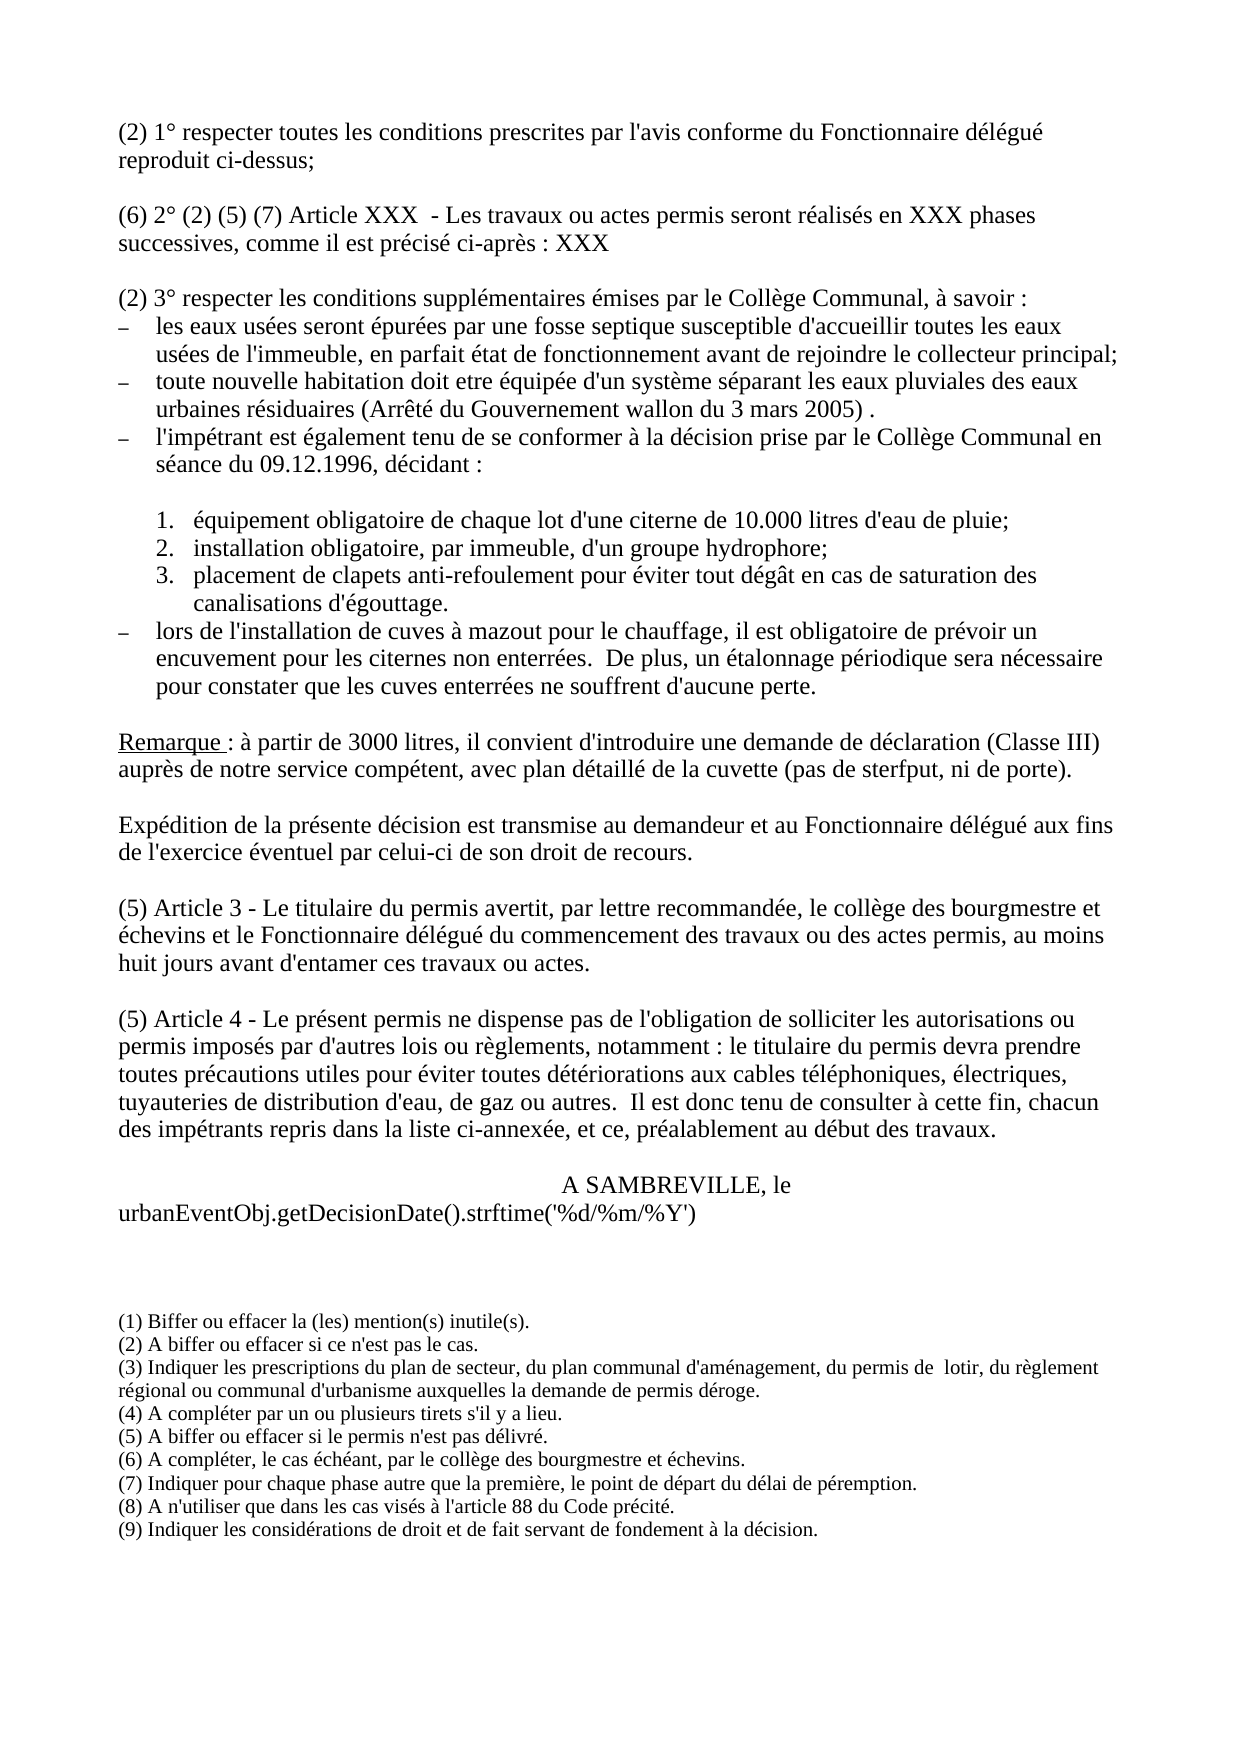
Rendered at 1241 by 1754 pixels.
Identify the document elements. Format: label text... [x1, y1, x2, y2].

text (3) Indiquer les prescriptions du plan de secteur, du plan communal d'aménagement, du permis de lotir, du règlement régional ou communal d'urbanisme auxquelles la demande de permis déroge. [118, 1356, 1122, 1402]
list toute nouvelle habitation doit etre équipée d'un système séparant les eaux pluviales des eaux urbaines résiduaires (Arrêté du Gouvernement wallon du 3 mars 2005) . [118, 367, 1122, 423]
text A SAMBREVILLE, le urbanEventObj.getDecisionDate().strftime('%d/%m/%Y') [118, 1171, 1122, 1226]
text (2) 1° respecter toutes les conditions prescrites par l'avis conforme du Fonctionnaire délégué reproduit ci-dessus; [118, 118, 1122, 173]
text (5) A biffer ou effacer si le permis n'est pas délivré. [118, 1425, 1122, 1448]
list installation obligatoire, par immeuble, d'un groupe hydrophore; [156, 534, 1122, 561]
text Remarque : à partir de 3000 litres, il convient d'introduire une demande de déclaration (Classe III) auprès de notre service compétent, avec plan détaillé de la cuvette (pas de sterfput, ni de porte). [118, 728, 1122, 783]
text (9) Indiquer les considérations de droit et de fait servant de fondement à la décision. [118, 1518, 1122, 1541]
list placement de clapets anti-refoulement pour éviter tout dégât en cas de saturation des canalisations d'égouttage. [156, 561, 1122, 617]
text (6) A compléter, le cas échéant, par le collège des bourgmestre et échevins. [118, 1448, 1122, 1471]
list lors de l'installation de cuves à mazout pour le chauffage, il est obligatoire de prévoir un encuvement pour les citernes non enterrées. De plus, un étalonnage périodique sera nécessaire pour constater que les cuves enterrées ne souffrent d'aucune perte. [118, 617, 1122, 700]
list équipement obligatoire de chaque lot d'une citerne de 10.000 litres d'eau de pluie; [156, 506, 1122, 534]
list l'impétrant est également tenu de se conformer à la décision prise par le Collège Communal en séance du 09.12.1996, décidant : [118, 423, 1122, 478]
text (1) Biffer ou effacer la (les) mention(s) inutile(s). [118, 1309, 1122, 1333]
text (5) Article 4 - Le présent permis ne dispense pas de l'obligation de solliciter les autorisations ou permis imposés par d'autres lois ou règlements, notamment : le titulaire du permis devra prendre toutes précautions utiles pour éviter toutes détériorations aux cables téléphoniques, électriques, tuyauteries de distribution d'eau, de gaz ou autres. Il est donc tenu de consulter à cette fin, chacun des impétrants repris dans la liste ci-annexée, et ce, préalablement au début des travaux. [118, 1005, 1122, 1143]
text (2) A biffer ou effacer si ce n'est pas le cas. [118, 1333, 1122, 1356]
text (8) A n'utiliser que dans les cas visés à l'article 88 du Code précité. [118, 1494, 1122, 1518]
text (2) 3° respecter les conditions supplémentaires émises par le Collège Communal, à savoir : [118, 284, 1122, 312]
text (4) A compléter par un ou plusieurs tirets s'il y a lieu. [118, 1402, 1122, 1425]
text (5) Article 3 - Le titulaire du permis avertit, par lettre recommandée, le collège des bourgmestre et échevins et le Fonctionnaire délégué du commencement des travaux ou des actes permis, au moins huit jours avant d'entamer ces travaux ou actes. [118, 894, 1122, 977]
text (7) Indiquer pour chaque phase autre que la première, le point de départ du délai de péremption. [118, 1471, 1122, 1494]
list les eaux usées seront épurées par une fosse septique susceptible d'accueillir toutes les eaux usées de l'immeuble, en parfait état de fonctionnement avant de rejoindre le collecteur principal; [118, 312, 1122, 367]
text Expédition de la présente décision est transmise au demandeur et au Fonctionnaire délégué aux fins de l'exercice éventuel par celui-ci de son droit de recours. [118, 811, 1122, 866]
text (6) 2° (2) (5) (7) Article XXX - Les travaux ou actes permis seront réalisés en XXX phases successives, comme il est précisé ci-après : XXX [118, 201, 1122, 257]
